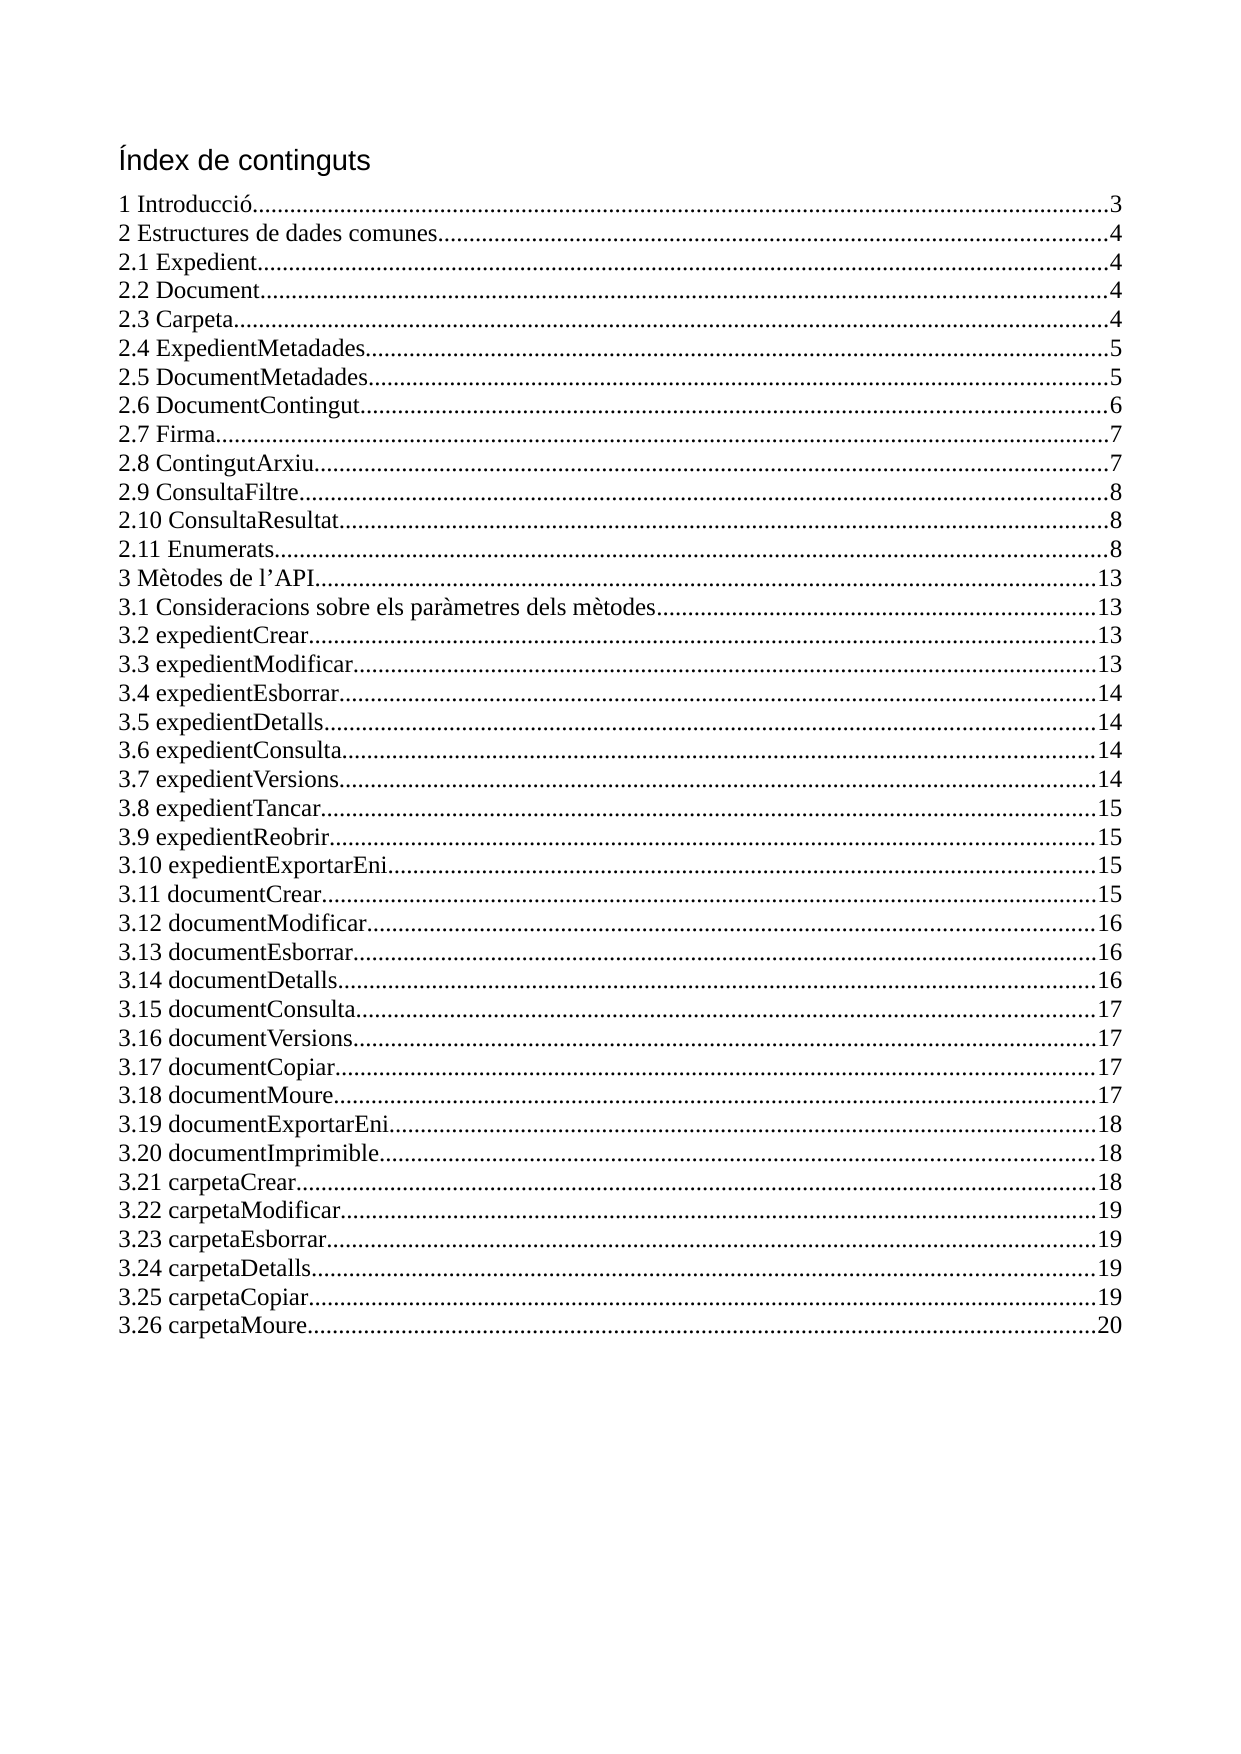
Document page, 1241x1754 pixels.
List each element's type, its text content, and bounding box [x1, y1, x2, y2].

text 3.11 documentCrear 15 [118, 879, 1122, 908]
text 3.19 documentExportarEni 18 [118, 1109, 1122, 1138]
text 2.3 Carpeta 4 [118, 304, 1122, 333]
text 2.2 Document 4 [118, 275, 1122, 304]
text 3.23 carpetaEsborrar 19 [118, 1224, 1122, 1253]
text 2.7 Firma 7 [118, 419, 1122, 448]
text 3.7 expedientVersions 14 [118, 764, 1122, 793]
text 2 Estructures de dades comunes 4 [118, 218, 1122, 247]
subtitle Índex de continguts [118, 143, 1122, 177]
text 3.5 expedientDetalls 14 [118, 707, 1122, 735]
text 3.3 expedientModificar 13 [118, 649, 1122, 678]
text 3.24 carpetaDetalls 19 [118, 1253, 1122, 1282]
text 2.4 ExpedientMetadades 5 [118, 333, 1122, 362]
text 3.26 carpetaMoure 20 [118, 1310, 1122, 1339]
text 3.9 expedientReobrir 15 [118, 822, 1122, 850]
text 3.25 carpetaCopiar 19 [118, 1282, 1122, 1310]
text 3.16 documentVersions 17 [118, 1023, 1122, 1052]
text 3 Mètodes de l’API 13 [118, 563, 1122, 592]
text 2.5 DocumentMetadades 5 [118, 362, 1122, 390]
text 2.6 DocumentContingut 6 [118, 390, 1122, 419]
text 3.17 documentCopiar 17 [118, 1052, 1122, 1080]
text 3.6 expedientConsulta 14 [118, 735, 1122, 764]
text 3.1 Consideracions sobre els paràmetres dels mètodes 13 [118, 592, 1122, 620]
text 2.1 Expedient 4 [118, 247, 1122, 275]
text 3.12 documentModificar 16 [118, 908, 1122, 937]
text 2.10 ConsultaResultat 8 [118, 505, 1122, 534]
text 3.20 documentImprimible 18 [118, 1138, 1122, 1167]
text 1 Introducció 3 [118, 189, 1122, 218]
text 3.21 carpetaCrear 18 [118, 1167, 1122, 1195]
text 2.11 Enumerats 8 [118, 534, 1122, 563]
text 3.10 expedientExportarEni 15 [118, 850, 1122, 879]
text 2.8 ContingutArxiu 7 [118, 448, 1122, 477]
text 3.18 documentMoure 17 [118, 1080, 1122, 1109]
text 3.13 documentEsborrar 16 [118, 937, 1122, 965]
text 3.14 documentDetalls 16 [118, 965, 1122, 994]
text 3.15 documentConsulta 17 [118, 994, 1122, 1023]
text 3.2 expedientCrear 13 [118, 620, 1122, 649]
text 3.8 expedientTancar 15 [118, 793, 1122, 822]
text 3.22 carpetaModificar 19 [118, 1195, 1122, 1224]
text 2.9 ConsultaFiltre 8 [118, 477, 1122, 505]
text 3.4 expedientEsborrar 14 [118, 678, 1122, 707]
